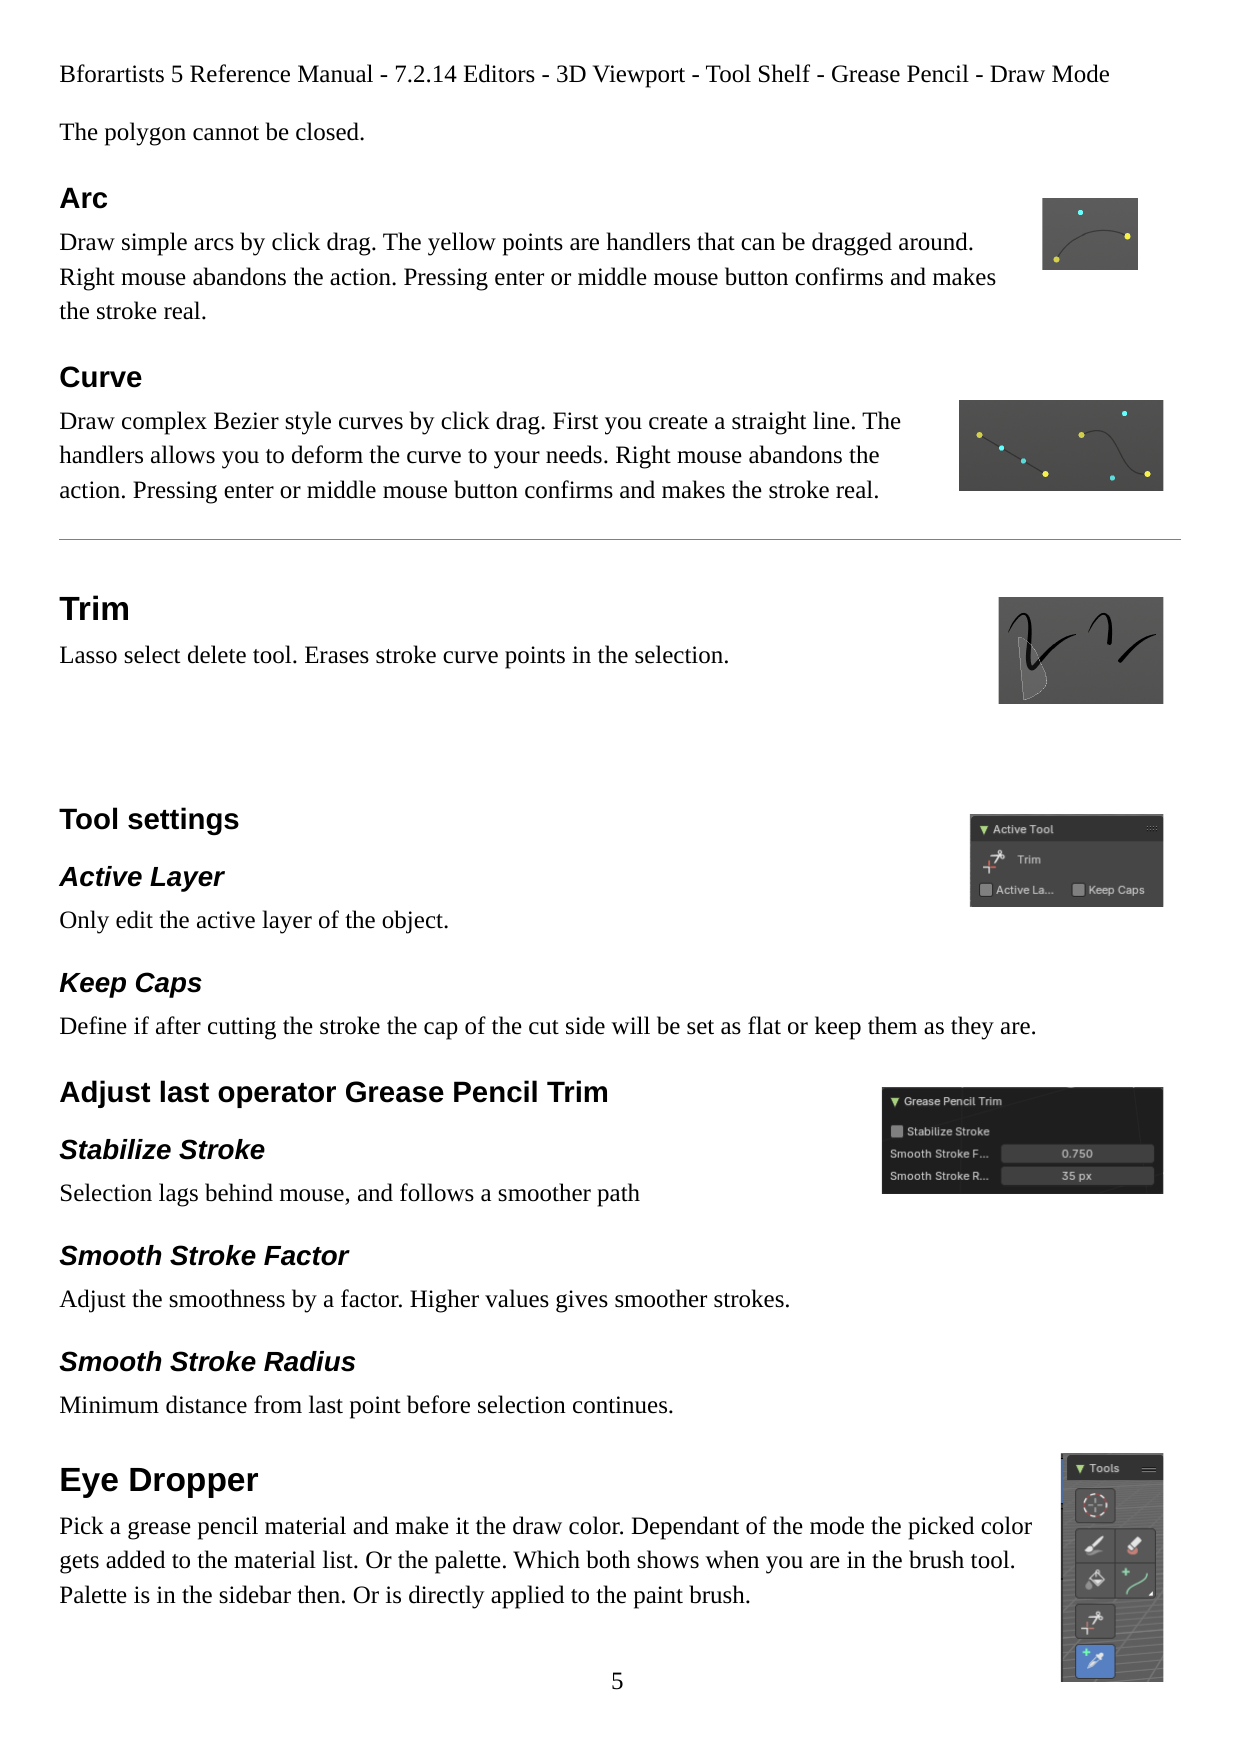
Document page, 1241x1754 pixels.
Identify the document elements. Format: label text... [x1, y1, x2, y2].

subtitle Smooth Stroke Radius [59, 1345, 1181, 1377]
text Draw complex Bezier style curves by click drag. First you create a straight line. The handlers allows you to deform the curve to your needs. Right mouse abandons the action. Pressing enter or middle mouse button confirms and makes the stroke real. [59, 406, 1181, 504]
subtitle [1164, 861, 1181, 893]
subtitle Curve [59, 360, 1181, 393]
subtitle Stabilize Stroke [59, 1133, 881, 1165]
text Draw simple arcs by click drag. The yellow points are handlers that can be dragged around. Right mouse abandons the action. Pressing enter or middle mouse button confirms and makes the stroke real. [59, 227, 1181, 325]
text Only edit the active layer of the object. [59, 905, 1181, 934]
picture [969, 814, 1164, 907]
text Define if after cutting the stroke the cap of the cut side will be set as flat or keep them as they are. [59, 1011, 1181, 1040]
subtitle [1164, 1459, 1181, 1498]
picture [998, 597, 1164, 704]
picture [1060, 1453, 1164, 1682]
text Minimum distance from last point before selection continues. [59, 1390, 1181, 1418]
text Adjust the smoothness by a factor. Higher values gives smoother strokes. [59, 1284, 1181, 1312]
subtitle Active Layer [59, 861, 969, 893]
subtitle [1164, 1133, 1181, 1165]
picture [959, 400, 1164, 491]
subtitle Smooth Stroke Factor [59, 1239, 1181, 1271]
picture [881, 1087, 1164, 1194]
subtitle Eye Dropper [59, 1459, 1060, 1498]
subtitle Keep Caps [59, 967, 1181, 998]
subtitle Trim [59, 589, 1181, 628]
text Selection lags behind mouse, and follows a smoother path [59, 1178, 1181, 1207]
text Pick a grease pencil material and make it the draw color. Dependant of the mode the picked color gets added to the material list. Or the palette. Which both shows when you are in the brush tool. Palette is in the sidebar then. Or is directly applied to the paint brush. [59, 1511, 1060, 1608]
subtitle Tool settings [59, 802, 1181, 836]
text Lasso select delete tool. Erases stroke curve points in the selection. [59, 640, 998, 669]
text The polygon cannot be closed. [59, 117, 1181, 146]
subtitle Arc [59, 181, 1181, 215]
picture [1042, 198, 1138, 270]
subtitle Adjust last operator Grease Pencil Trim [59, 1075, 1181, 1108]
